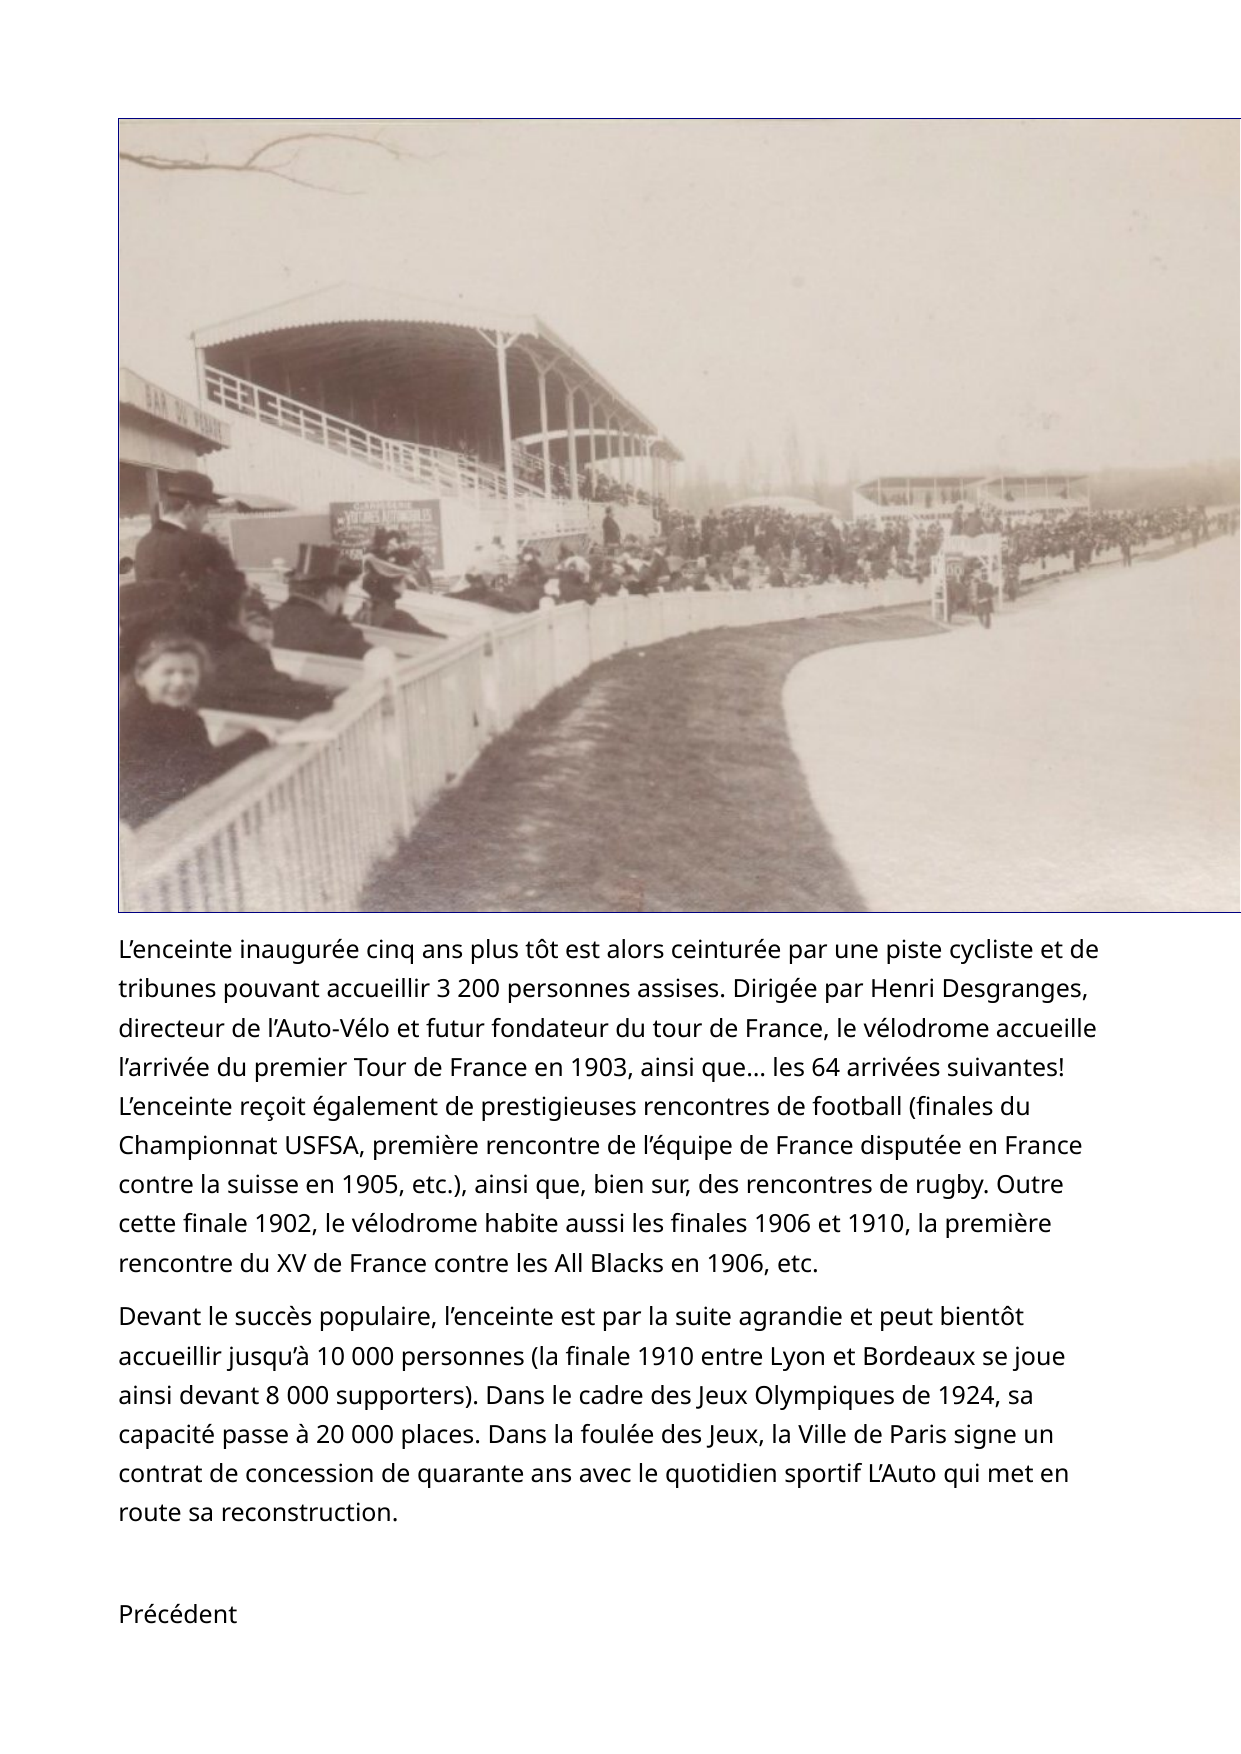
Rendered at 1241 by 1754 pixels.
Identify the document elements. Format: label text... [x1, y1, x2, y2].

picture [119, 119, 1241, 912]
text L’enceinte inaugurée cinq ans plus tôt est alors ceinturée par une piste cycliste et de tribunes pouvant accueillir 3 200 personnes assises. Dirigée par Henri Desgranges, directeur de l’Auto-Vélo et futur fondateur du tour de France, le vélodrome accueille l’arrivée du premier Tour de France en 1903, ainsi que… les 64 arrivées suivantes! L’enceinte reçoit également de prestigieuses rencontres de football (finales du Championnat USFSA, première rencontre de l’équipe de France disputée en France contre la suisse en 1905, etc.), ainsi que, bien sur, des rencontres de rugby. Outre cette finale 1902, le vélodrome habite aussi les finales 1906 et 1910, la première rencontre du XV de France contre les All Blacks en 1906, etc. [118, 932, 1122, 1279]
text Devant le succès populaire, l’enceinte est par la suite agrandie et peut bientôt accueillir jusqu’à 10 000 personnes (la finale 1910 entre Lyon et Bordeaux se joue ainsi devant 8 000 supporters). Dans le cadre des Jeux Olympiques de 1924, sa capacité passe à 20 000 places. Dans la foulée des Jeux, la Ville de Paris signe un contrat de concession de quarante ans avec le quotidien sportif L’Auto qui met en route sa reconstruction. [118, 1299, 1122, 1529]
text Précédent [118, 1596, 1122, 1630]
